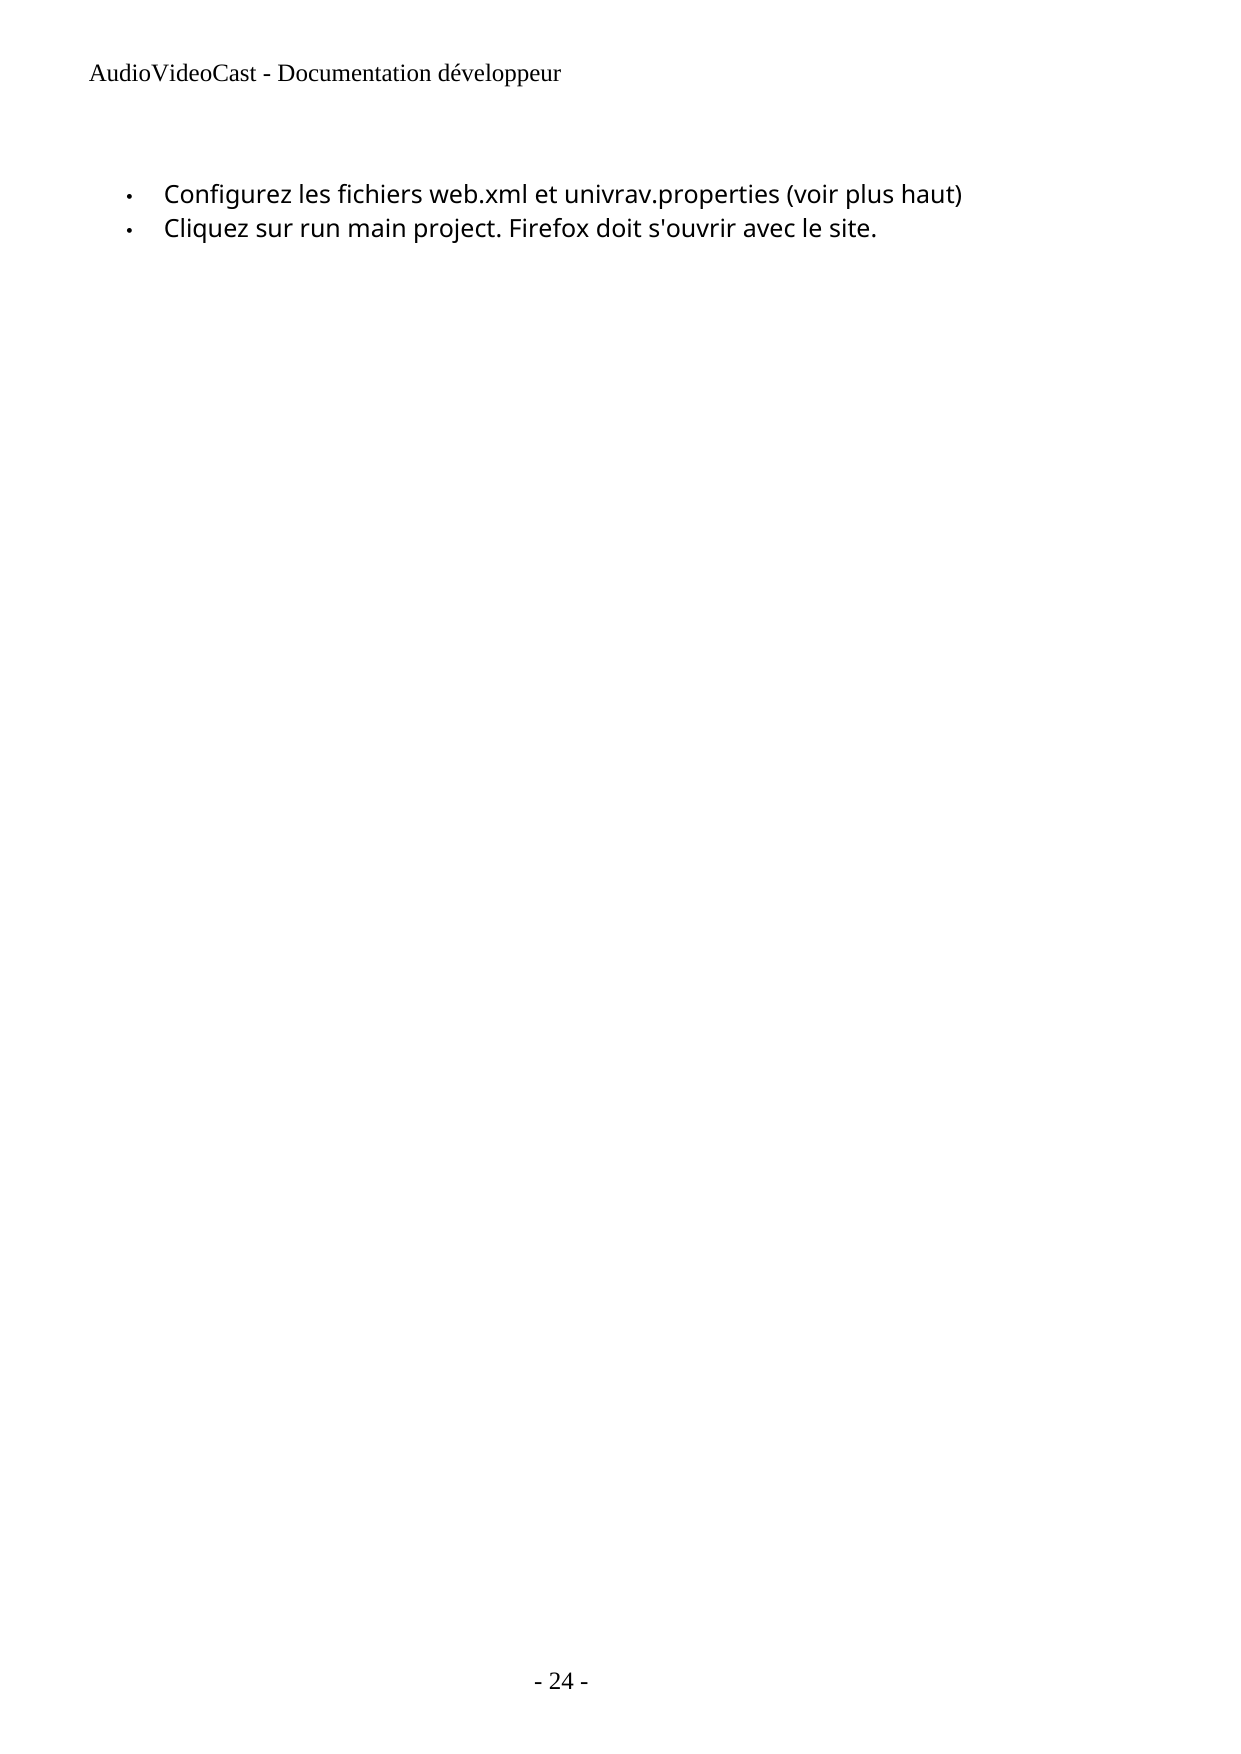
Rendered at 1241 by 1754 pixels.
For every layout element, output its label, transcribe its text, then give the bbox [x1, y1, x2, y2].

list Cliquez sur run main project. Firefox doit s'ouvrir avec le site. [126, 210, 1152, 244]
list Configurez les fichiers web.xml et univrav.properties (voir plus haut) [126, 176, 1152, 210]
